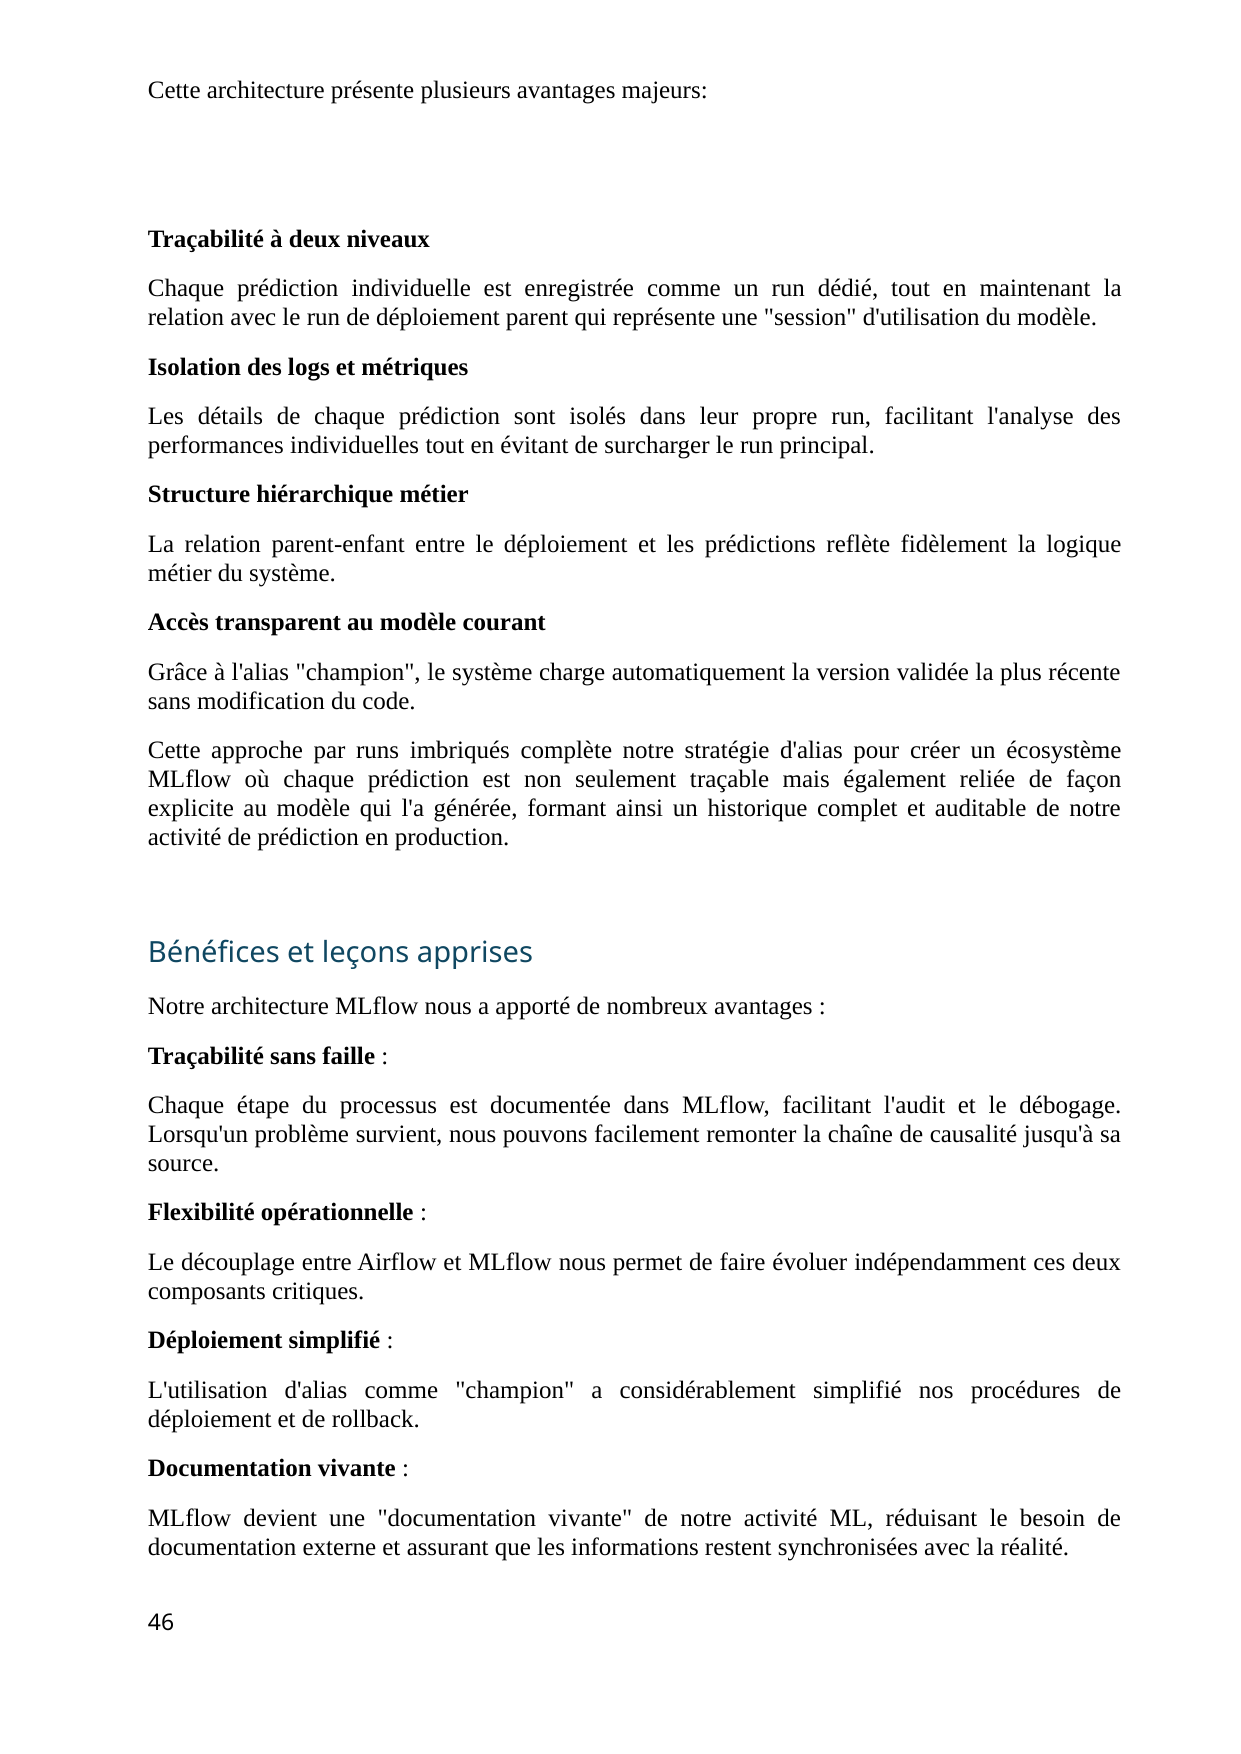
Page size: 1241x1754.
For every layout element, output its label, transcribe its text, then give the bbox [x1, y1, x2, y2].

text Cette architecture présente plusieurs avantages majeurs: [148, 75, 1122, 104]
text L'utilisation d'alias comme "champion" a considérablement simplifié nos procédures de déploiement et de rollback. [148, 1375, 1122, 1432]
text Isolation des logs et métriques [148, 352, 1122, 380]
text Les détails de chaque prédiction sont isolés dans leur propre run, facilitant l'analyse des performances individuelles tout en évitant de surcharger le run principal. [148, 401, 1122, 459]
text Flexibilité opérationnelle : [148, 1197, 1122, 1226]
text Chaque étape du processus est documentée dans MLflow, facilitant l'audit et le débogage. Lorsqu'un problème survient, nous pouvons facilement remonter la chaîne de causalité jusqu'à sa source. [148, 1090, 1122, 1177]
text Déploiement simplifié : [148, 1325, 1122, 1354]
text Accès transparent au modèle courant [148, 607, 1122, 636]
text Chaque prédiction individuelle est enregistrée comme un run dédié, tout en maintenant la relation avec le run de déploiement parent qui représente une "session" d'utilisation du modèle. [148, 273, 1122, 331]
text Grâce à l'alias "champion", le système charge automatiquement la version validée la plus récente sans modification du code. [148, 657, 1122, 714]
text Structure hiérarchique métier [148, 479, 1122, 508]
text Traçabilité sans faille : [148, 1041, 1122, 1069]
text Traçabilité à deux niveaux [148, 224, 1122, 252]
text Notre architecture MLflow nous a apporté de nombreux avantages : [148, 991, 1122, 1020]
text MLflow devient une "documentation vivante" de notre activité ML, réduisant le besoin de documentation externe et assurant que les informations restent synchronisées avec la réalité. [148, 1503, 1122, 1560]
text Documentation vivante : [148, 1453, 1122, 1482]
text Cette approche par runs imbriqués complète notre stratégie d'alias pour créer un écosystème MLflow où chaque prédiction est non seulement traçable mais également reliée de façon explicite au modèle qui l'a générée, formant ainsi un historique complet et auditable de notre activité de prédiction en production. [148, 735, 1122, 850]
text La relation parent-enfant entre le déploiement et les prédictions reflète fidèlement la logique métier du système. [148, 529, 1122, 587]
text Le découplage entre Airflow et MLflow nous permet de faire évoluer indépendamment ces deux composants critiques. [148, 1247, 1122, 1304]
subtitle Bénéfices et leçons apprises [148, 931, 1122, 971]
